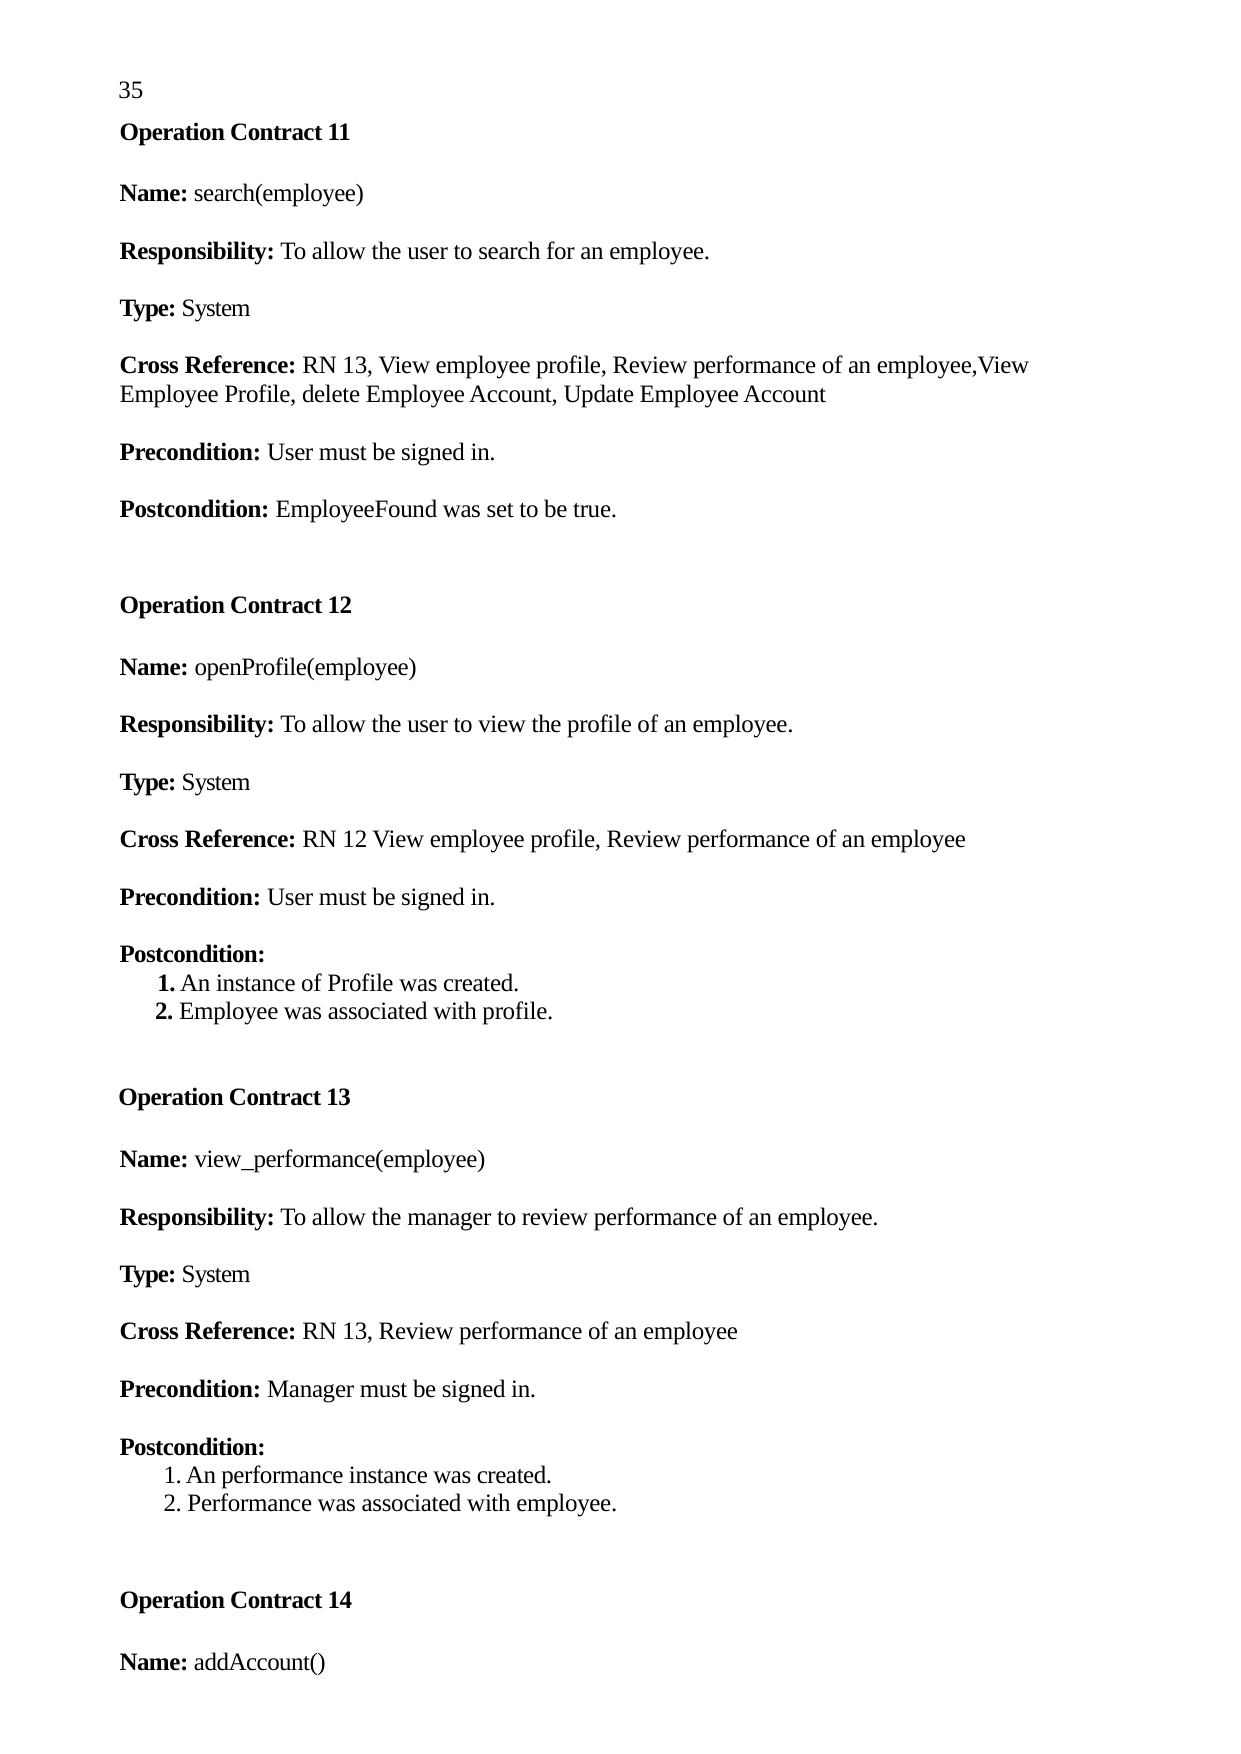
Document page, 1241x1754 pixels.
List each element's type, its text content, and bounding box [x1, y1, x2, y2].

text Operation Contract 11 [119, 118, 451, 146]
text Responsibility: To allow the manager to review performance of an employee. [119, 1203, 1115, 1231]
text Name: search(employee) [119, 180, 463, 207]
text Cross Reference: RN 12 View employee profile, Review performance of an employee [119, 826, 1017, 853]
text Type: System [119, 768, 360, 796]
text Postcondition: [119, 940, 373, 968]
text Operation Contract 14 [119, 1586, 631, 1614]
text Cross Reference: RN 13, Review performance of an employee [119, 1318, 984, 1345]
text Name: openProfile(employee) [119, 653, 510, 681]
text Precondition: User must be signed in. [119, 883, 582, 911]
text 2. Employee was associated with profile. [155, 997, 635, 1025]
text Precondition: User must be signed in. [119, 438, 582, 466]
text Responsibility: To allow the user to search for an employee. [119, 237, 782, 265]
text Type: System [119, 294, 360, 322]
text Postcondition: EmployeeFound was set to be true. [119, 496, 694, 523]
text Responsibility: To allow the user to view the profile of an employee. [119, 711, 859, 738]
text Precondition: Manager must be signed in. [119, 1375, 798, 1403]
text Cross Reference: RN 13, View employee profile, Review performance of an employee,View [119, 351, 1076, 379]
text 2. Performance was associated with employee. [163, 1489, 872, 1518]
text Postcondition: [119, 1432, 551, 1461]
text Name: addAccount() [119, 1648, 605, 1675]
text Operation Contract 12 [119, 592, 452, 619]
text Employee Profile, delete Employee Account, Update Employee Account [119, 379, 888, 408]
text Operation Contract 13 [118, 1083, 635, 1111]
text Name: view_performance(employee) [119, 1146, 752, 1173]
text 1. An instance of Profile was created. [157, 968, 604, 997]
text 1. An performance instance was created. [163, 1461, 816, 1489]
text Type: System [119, 1260, 538, 1288]
